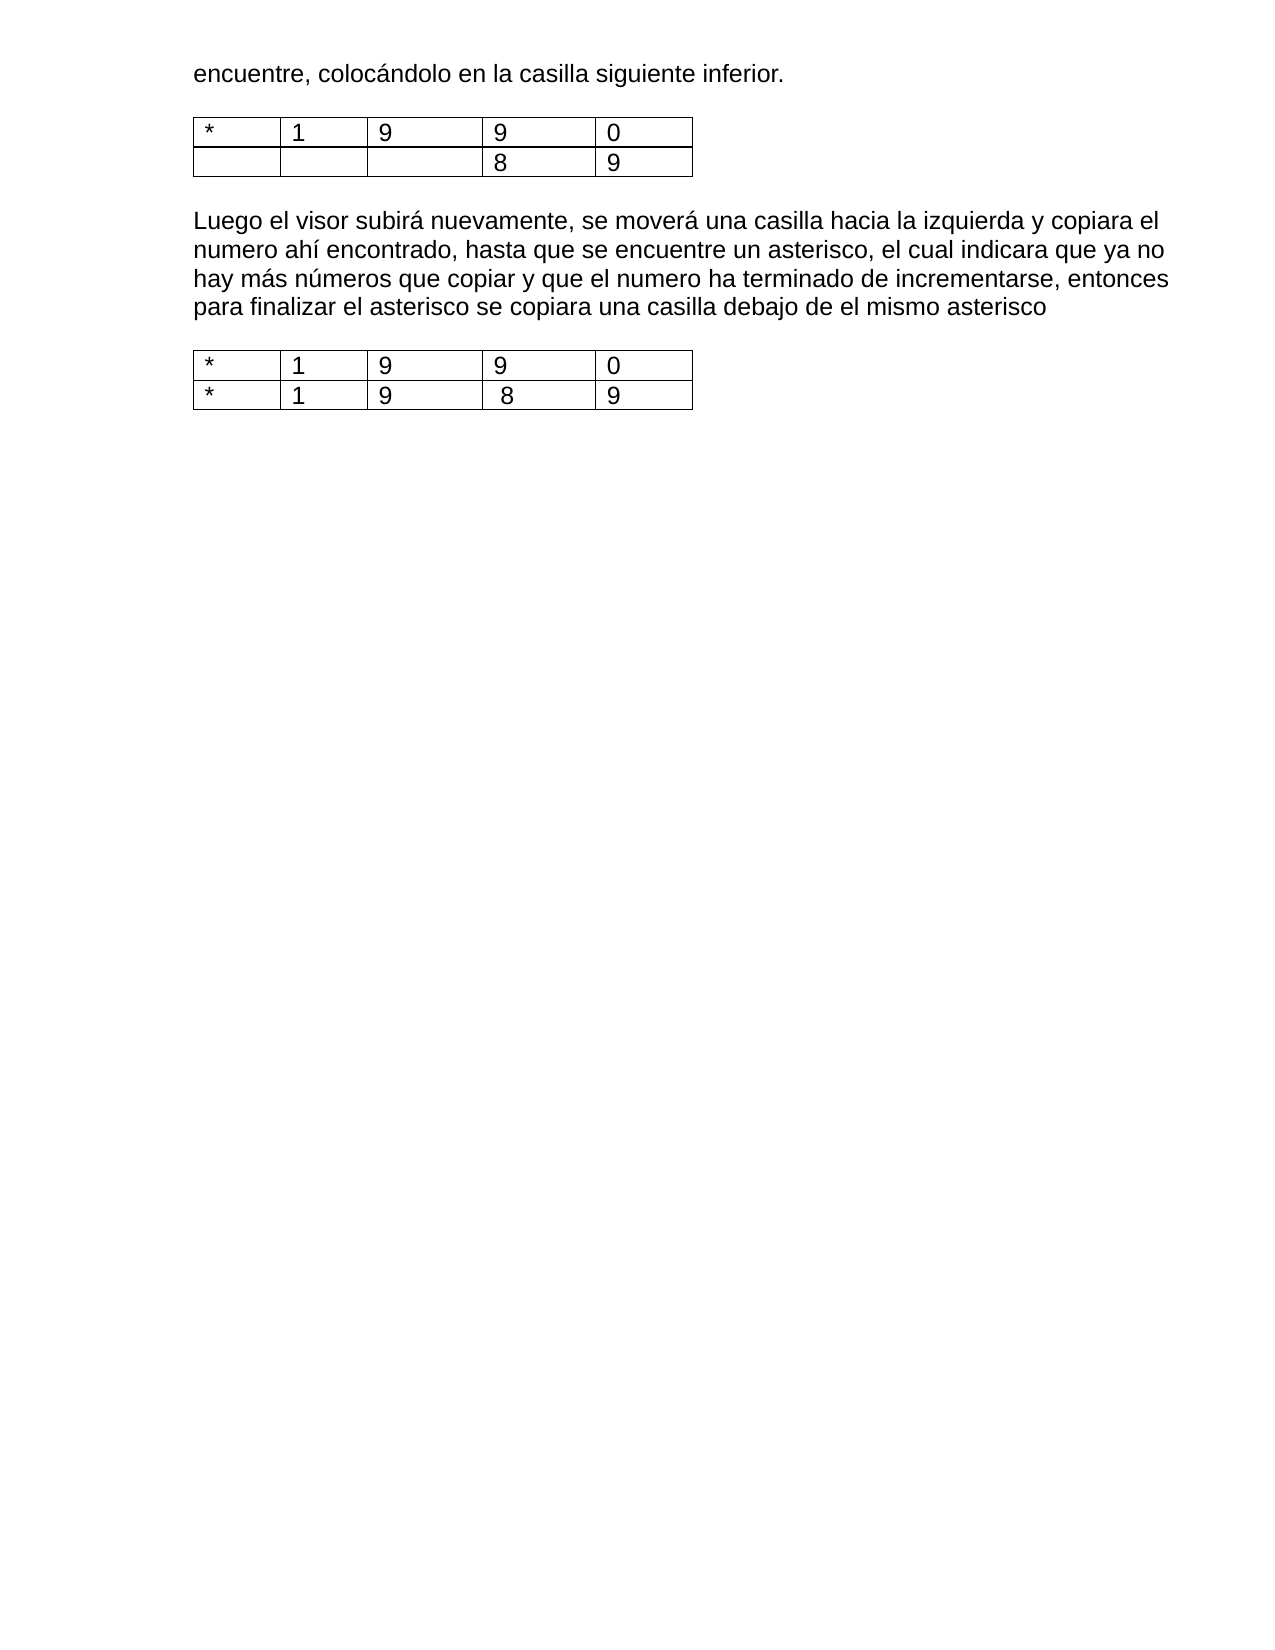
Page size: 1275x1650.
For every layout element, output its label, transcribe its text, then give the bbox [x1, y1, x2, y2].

table_header * [194, 118, 280, 146]
table_cell 9 [596, 381, 692, 409]
table_cell 8 [483, 148, 595, 176]
table_cell [368, 148, 482, 176]
list encuentre, colocándolo en la casilla siguiente inferior. [156, 59, 1205, 88]
table_header 9 [483, 118, 595, 146]
table_cell * [194, 381, 280, 409]
table_header 1 [281, 118, 367, 146]
text Luego el visor subirá nuevamente, se moverá una casilla hacia la izquierda y copiara el numero ahí encontrado, hasta que se encuentre un asterisco, el cual indicara que ya no hay más números que copiar y que el numero ha terminado de incrementarse, entonces para finalizar el asterisco se copiara una casilla debajo de el mismo asterisco [193, 206, 1205, 321]
table_header 9 [368, 351, 482, 379]
table_header 1 [281, 351, 367, 379]
table_cell [194, 148, 280, 176]
table_cell 9 [596, 148, 692, 176]
table_cell [281, 148, 367, 176]
table_header 0 [596, 351, 692, 379]
table_header 0 [596, 118, 692, 146]
table_cell 9 [368, 381, 482, 409]
table_cell 1 [281, 381, 367, 409]
table_cell 8 [483, 381, 595, 409]
table_header * [194, 351, 280, 379]
table_header 9 [483, 351, 595, 379]
table_header 9 [368, 118, 482, 146]
